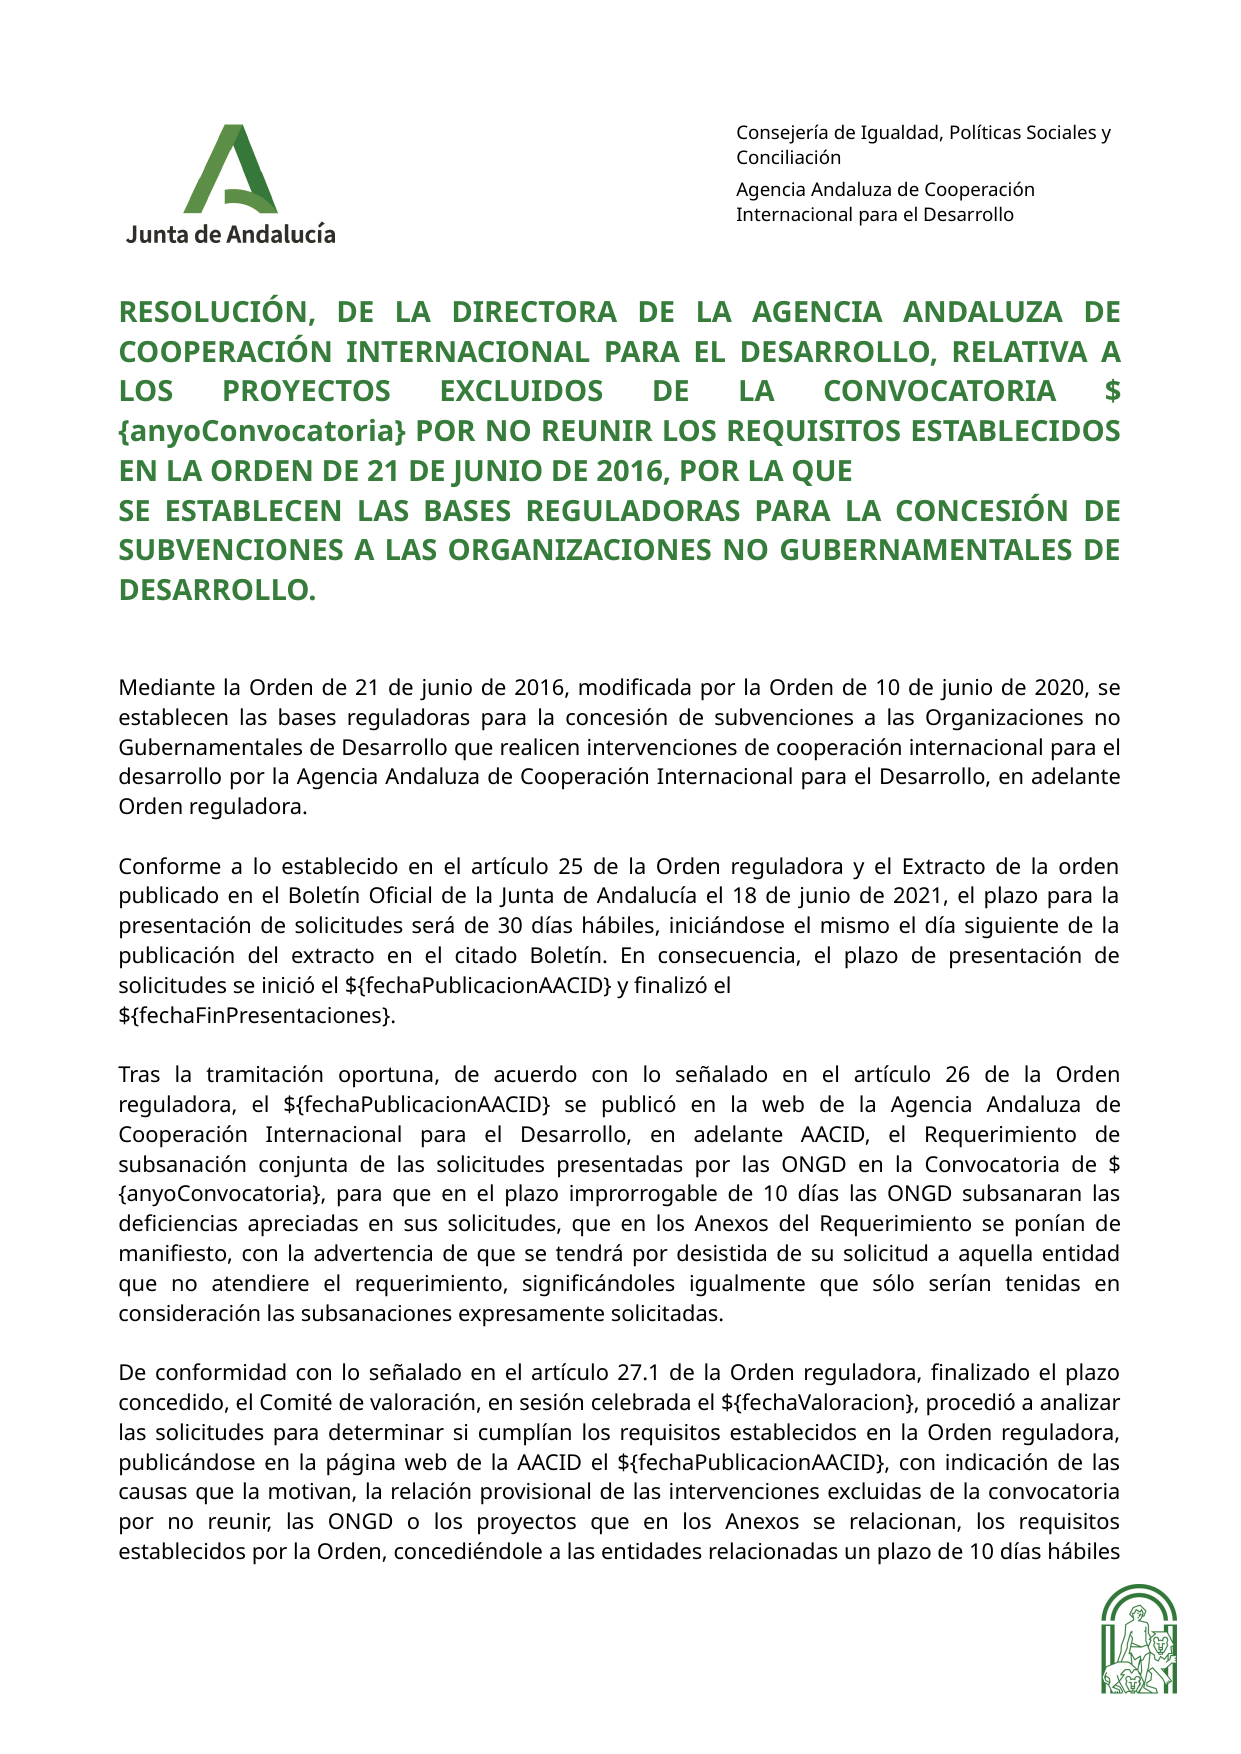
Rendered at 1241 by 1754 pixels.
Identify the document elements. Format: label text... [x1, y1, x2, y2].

subtitle SE ESTABLECEN LAS BASES REGULADORAS PARA LA CONCESIÓN DE SUBVENCIONES A LAS ORGANIZACIONES NO GUBERNAMENTALES DE DESARROLLO. [118, 490, 1122, 609]
text Tras la tramitación oportuna, de acuerdo con lo señalado en el artículo 26 de la Orden reguladora, el ${fechaPublicacionAACID} se publicó en la web de la Agencia Andaluza de Cooperación Internacional para el Desarrollo, en adelante AACID, el Requerimiento de subsanación conjunta de las solicitudes presentadas por las ONGD en la Convocatoria de ${anyoConvocatoria}, para que en el plazo improrrogable de 10 días las ONGD subsanaran las deficiencias apreciadas en sus solicitudes, que en los Anexos del Requerimiento se ponían de manifiesto, con la advertencia de que se tendrá por desistida de su solicitud a aquella entidad que no atendiere el requerimiento, significándoles igualmente que sólo serían tenidas en consideración las subsanaciones expresamente solicitadas. [118, 1059, 1122, 1327]
picture [1100, 1582, 1178, 1695]
text Mediante la Orden de 21 de junio de 2016, modificada por la Orden de 10 de junio de 2020, se establecen las bases reguladoras para la concesión de subvenciones a las Organizaciones no Gubernamentales de Desarrollo que realicen intervenciones de cooperación internacional para el desarrollo por la Agencia Andaluza de Cooperación Internacional para el Desarrollo, en adelante Orden reguladora. [118, 672, 1122, 821]
picture [106, 108, 355, 259]
text Conforme a lo establecido en el artículo 25 de la Orden reguladora y el Extracto de la orden publicado en el Boletín Oficial de la Junta de Andalucía el 18 de junio de 2021, el plazo para la presentación de solicitudes será de 30 días hábiles, iniciándose el mismo el día siguiente de la publicación del extracto en el citado Boletín. En consecuencia, el plazo de presentación de solicitudes se inició el ${fechaPublicacionAACID} y finalizó el [118, 851, 1122, 1000]
text ${fechaFinPresentaciones}. [118, 1000, 1122, 1029]
text De conformidad con lo señalado en el artículo 27.1 de la Orden reguladora, finalizado el plazo concedido, el Comité de valoración, en sesión celebrada el ${fechaValoracion}, procedió a analizar las solicitudes para determinar si cumplían los requisitos establecidos en la Orden reguladora, publicándose en la página web de la AACID el ${fechaPublicacionAACID}, con indicación de las causas que la motivan, la relación provisional de las intervenciones excluidas de la convocatoria por no reunir, las ONGD o los proyectos que en los Anexos se relacionan, los requisitos establecidos por la Orden, concediéndole a las entidades relacionadas un plazo de 10 días hábiles [118, 1357, 1122, 1566]
subtitle RESOLUCIÓN, DE LA DIRECTORA DE LA AGENCIA ANDALUZA DE COOPERACIÓN INTERNACIONAL PARA EL DESARROLLO, RELATIVA A LOS PROYECTOS EXCLUIDOS DE LA CONVOCATORIA ${anyoConvocatoria} POR NO REUNIR LOS REQUISITOS ESTABLECIDOS EN LA ORDEN DE 21 DE JUNIO DE 2016, POR LA QUE [118, 291, 1122, 490]
